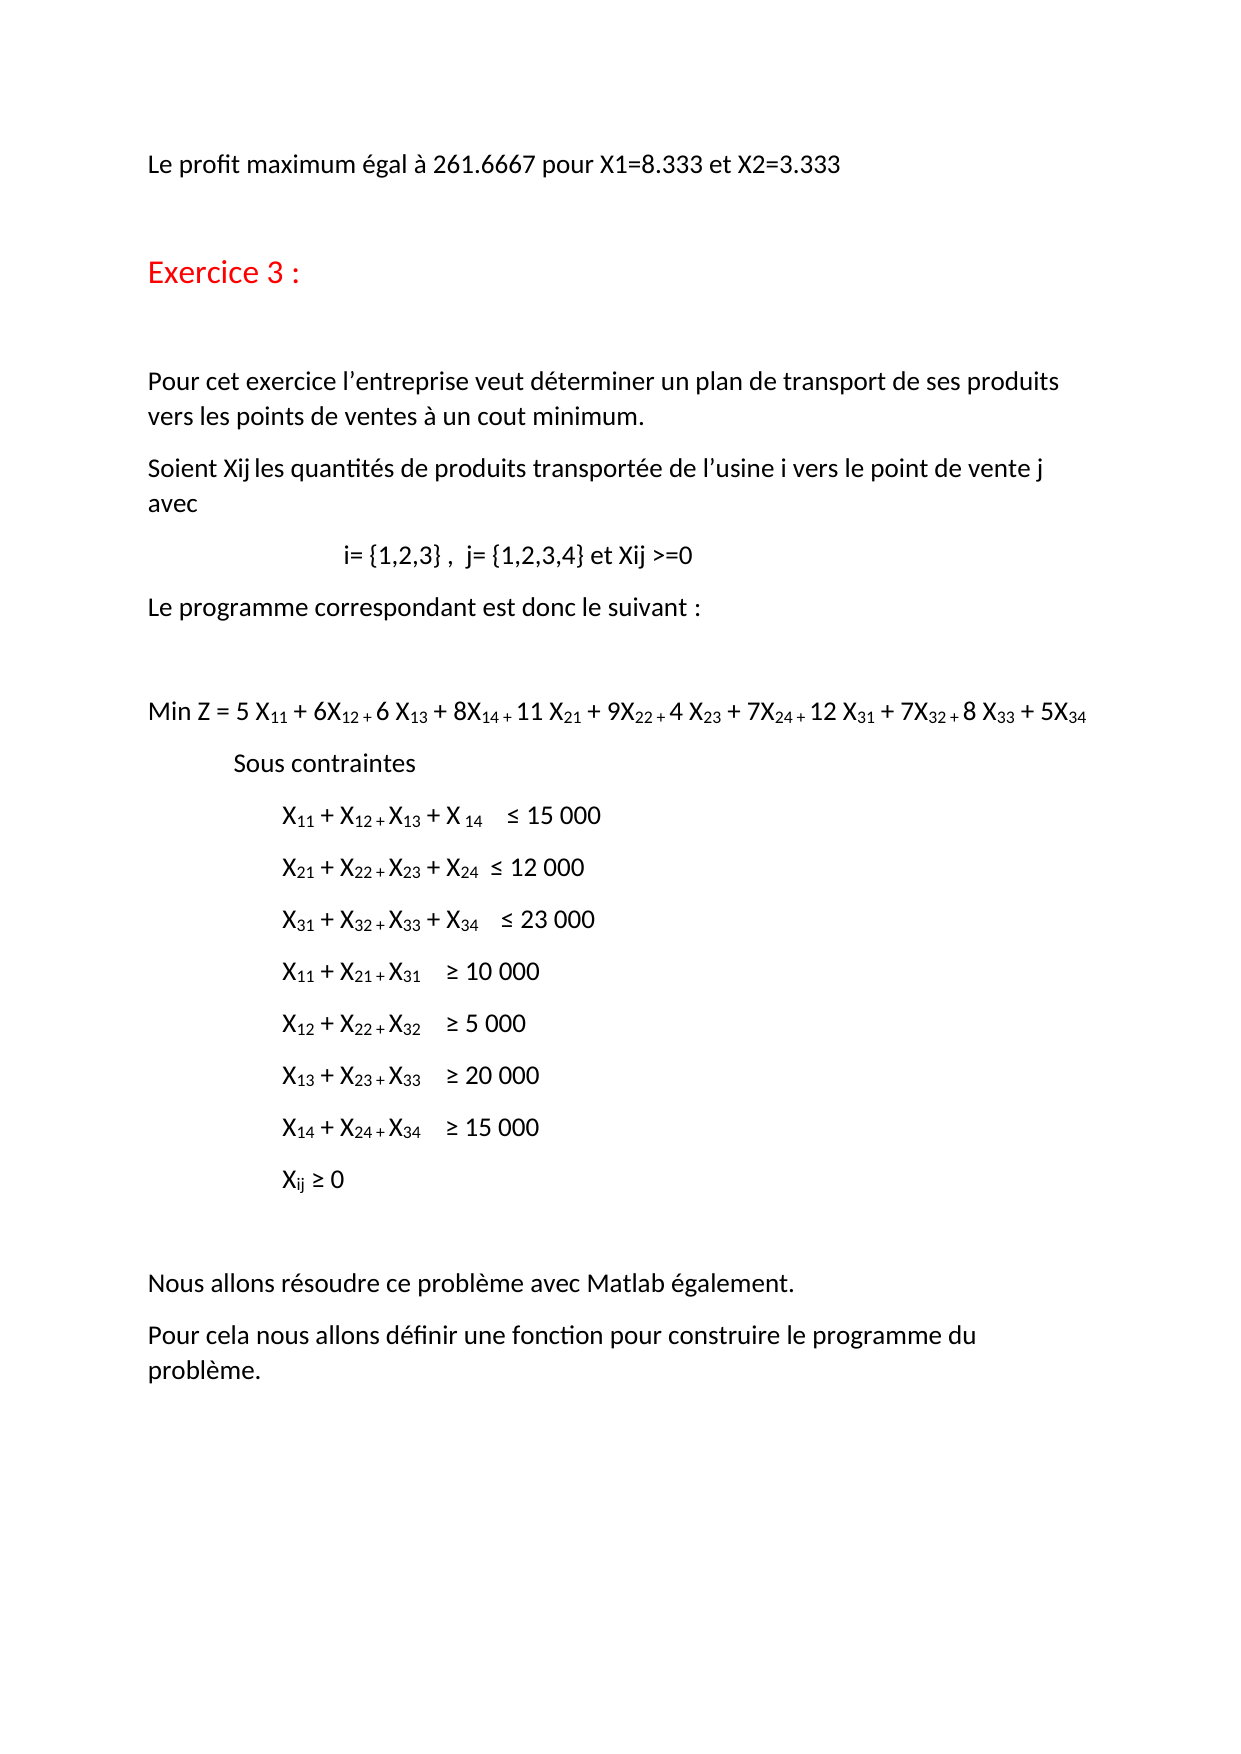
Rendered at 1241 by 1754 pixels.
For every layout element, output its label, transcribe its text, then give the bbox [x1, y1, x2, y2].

text X13 + X23 + X33 ≥ 20 000 [148, 1058, 1093, 1091]
text X11 + X12 + X13 + X 14 ≤ 15 000 [148, 798, 1093, 831]
text Pour cela nous allons définir une fonction pour construire le programme du problème. [148, 1318, 1093, 1386]
text Soient Xij les quantités de produits transportée de l’usine i vers le point de vente j avec [148, 451, 1093, 519]
text Le profit maximum égal à 261.6667 pour X1=8.333 et X2=3.333 [148, 148, 1093, 181]
text i= {1,2,3} , j= {1,2,3,4} et Xij >=0 [148, 538, 1093, 571]
text Sous contraintes [148, 746, 1093, 779]
text X31 + X32 + X33 + X34 ≤ 23 000 [148, 902, 1093, 935]
text X11 + X21 + X31 ≥ 10 000 [148, 954, 1093, 987]
text X21 + X22 + X23 + X24 ≤ 12 000 [148, 850, 1093, 883]
text Pour cet exercice l’entreprise veut déterminer un plan de transport de ses produits vers les points de ventes à un cout minimum. [148, 364, 1093, 432]
text Le programme correspondant est donc le suivant : [148, 590, 1093, 623]
text X12 + X22 + X32 ≥ 5 000 [148, 1006, 1093, 1039]
text Exercice 3 : [148, 252, 1093, 292]
text Min Z = 5 X11 + 6X12 + 6 X13 + 8X14 + 11 X21 + 9X22 + 4 X23 + 7X24 + 12 X31 + 7X32 + 8 X33 + 5X34 [148, 694, 1093, 727]
text Xij ≥ 0 [148, 1162, 1093, 1195]
text Nous allons résoudre ce problème avec Matlab également. [148, 1266, 1093, 1299]
text X14 + X24 + X34 ≥ 15 000 [148, 1110, 1093, 1143]
